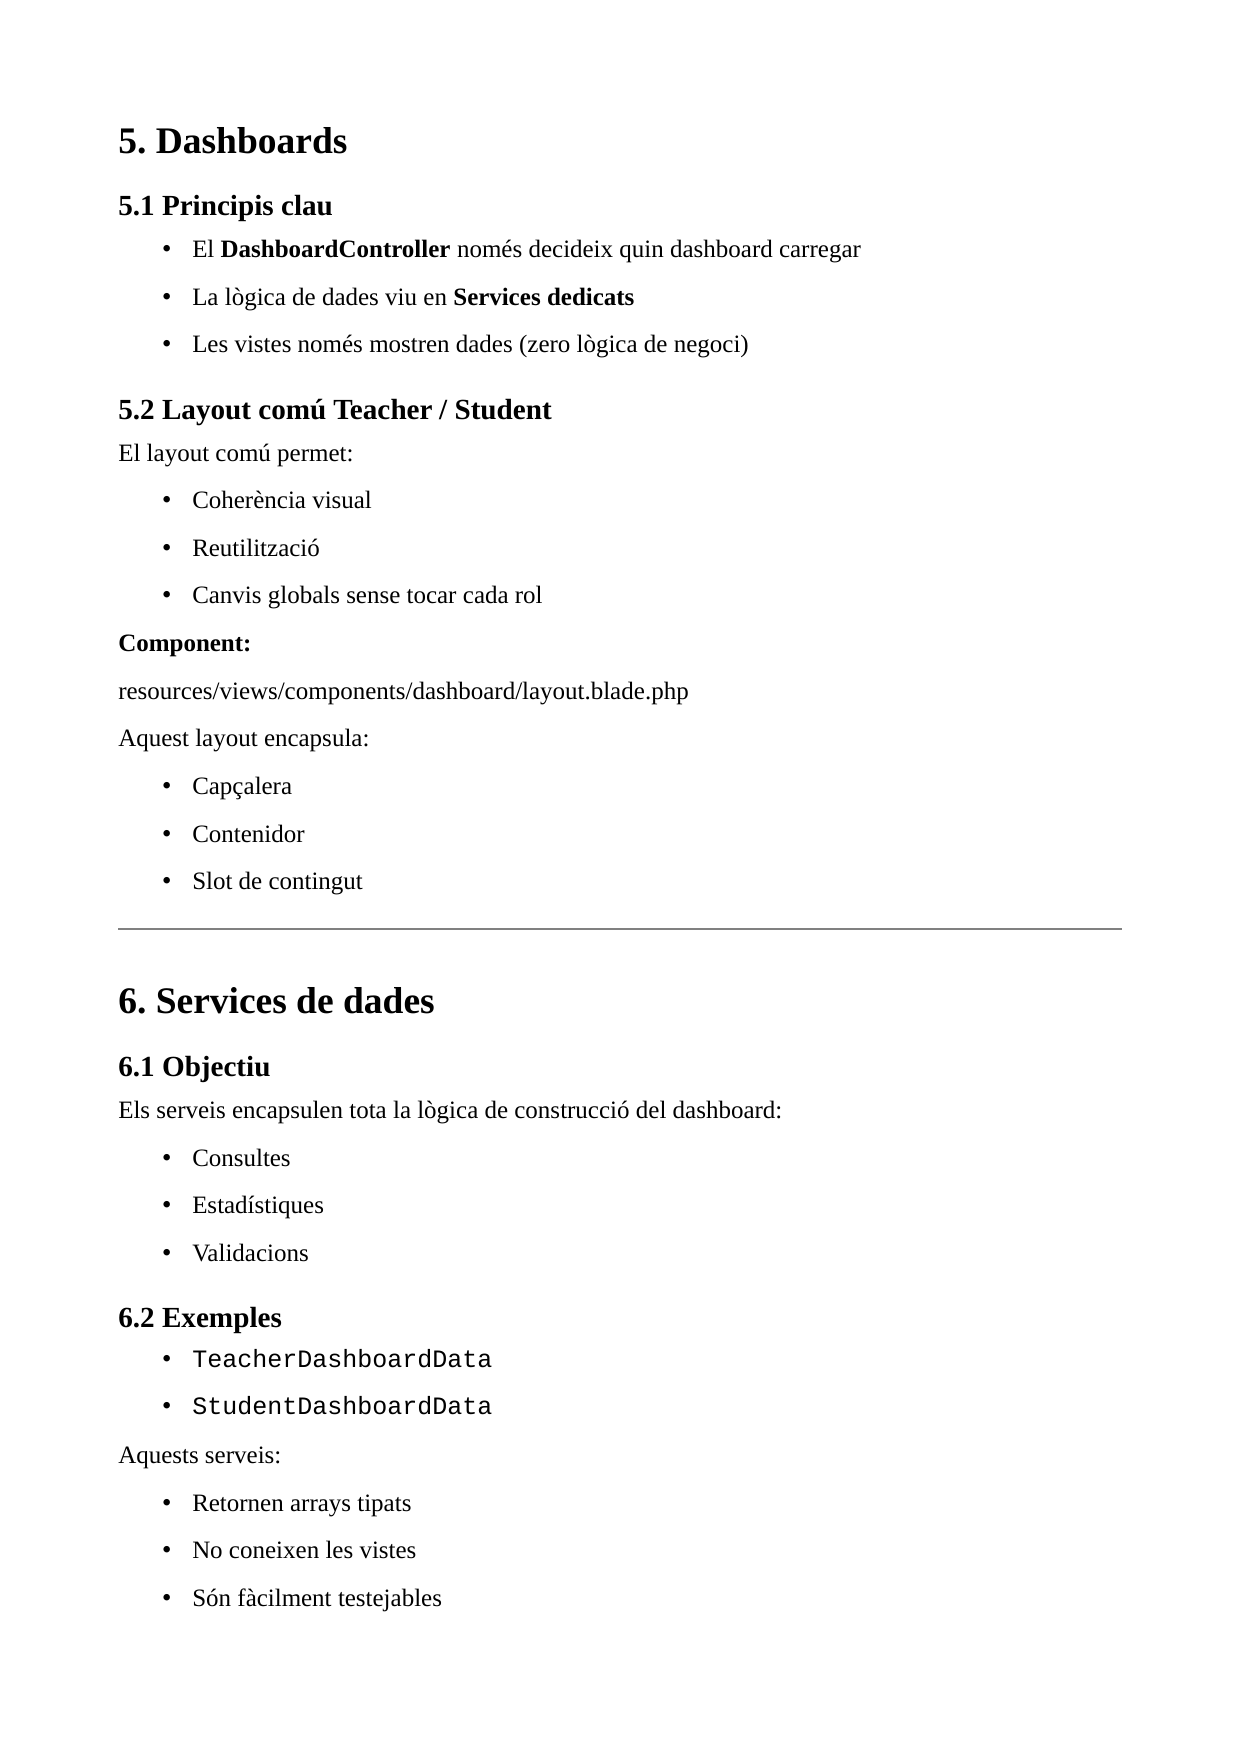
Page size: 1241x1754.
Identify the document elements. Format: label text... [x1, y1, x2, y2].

list Estadístiques [162, 1190, 1122, 1219]
list Validacions [162, 1238, 1122, 1267]
subtitle 6. Services de dades [118, 979, 1122, 1022]
list Reutilització [162, 533, 1122, 562]
subtitle 5.1 Principis clau [118, 188, 1122, 222]
list Canvis globals sense tocar cada rol [162, 581, 1122, 609]
list TeacherDashboardData [162, 1346, 1122, 1374]
list Les vistes només mostren dades (zero lògica de negoci) [162, 329, 1122, 358]
list Consultes [162, 1143, 1122, 1172]
text resources/views/components/dashboard/layout.blade.php [118, 676, 1122, 704]
subtitle 6.2 Exemples [118, 1300, 1122, 1334]
text Aquest layout encapsula: [118, 723, 1122, 752]
text Aquests serveis: [118, 1440, 1122, 1469]
list StudentDashboardData [162, 1393, 1122, 1422]
text Els serveis encapsulen tota la lògica de construcció del dashboard: [118, 1095, 1122, 1124]
subtitle 6.1 Objectiu [118, 1049, 1122, 1083]
subtitle 5.2 Layout comú Teacher / Student [118, 392, 1122, 425]
list La lògica de dades viu en Services dedicats [162, 282, 1122, 311]
list Coherència visual [162, 485, 1122, 514]
list Capçalera [162, 771, 1122, 800]
subtitle 5. Dashboards [118, 118, 1122, 161]
list No coneixen les vistes [162, 1536, 1122, 1564]
list Són fàcilment testejables [162, 1583, 1122, 1612]
text Component: [118, 628, 1122, 657]
list Contenidor [162, 819, 1122, 847]
text El layout comú permet: [118, 438, 1122, 467]
list El DashboardController només decideix quin dashboard carregar [162, 234, 1122, 263]
list Slot de contingut [162, 866, 1122, 895]
list Retornen arrays tipats [162, 1488, 1122, 1517]
